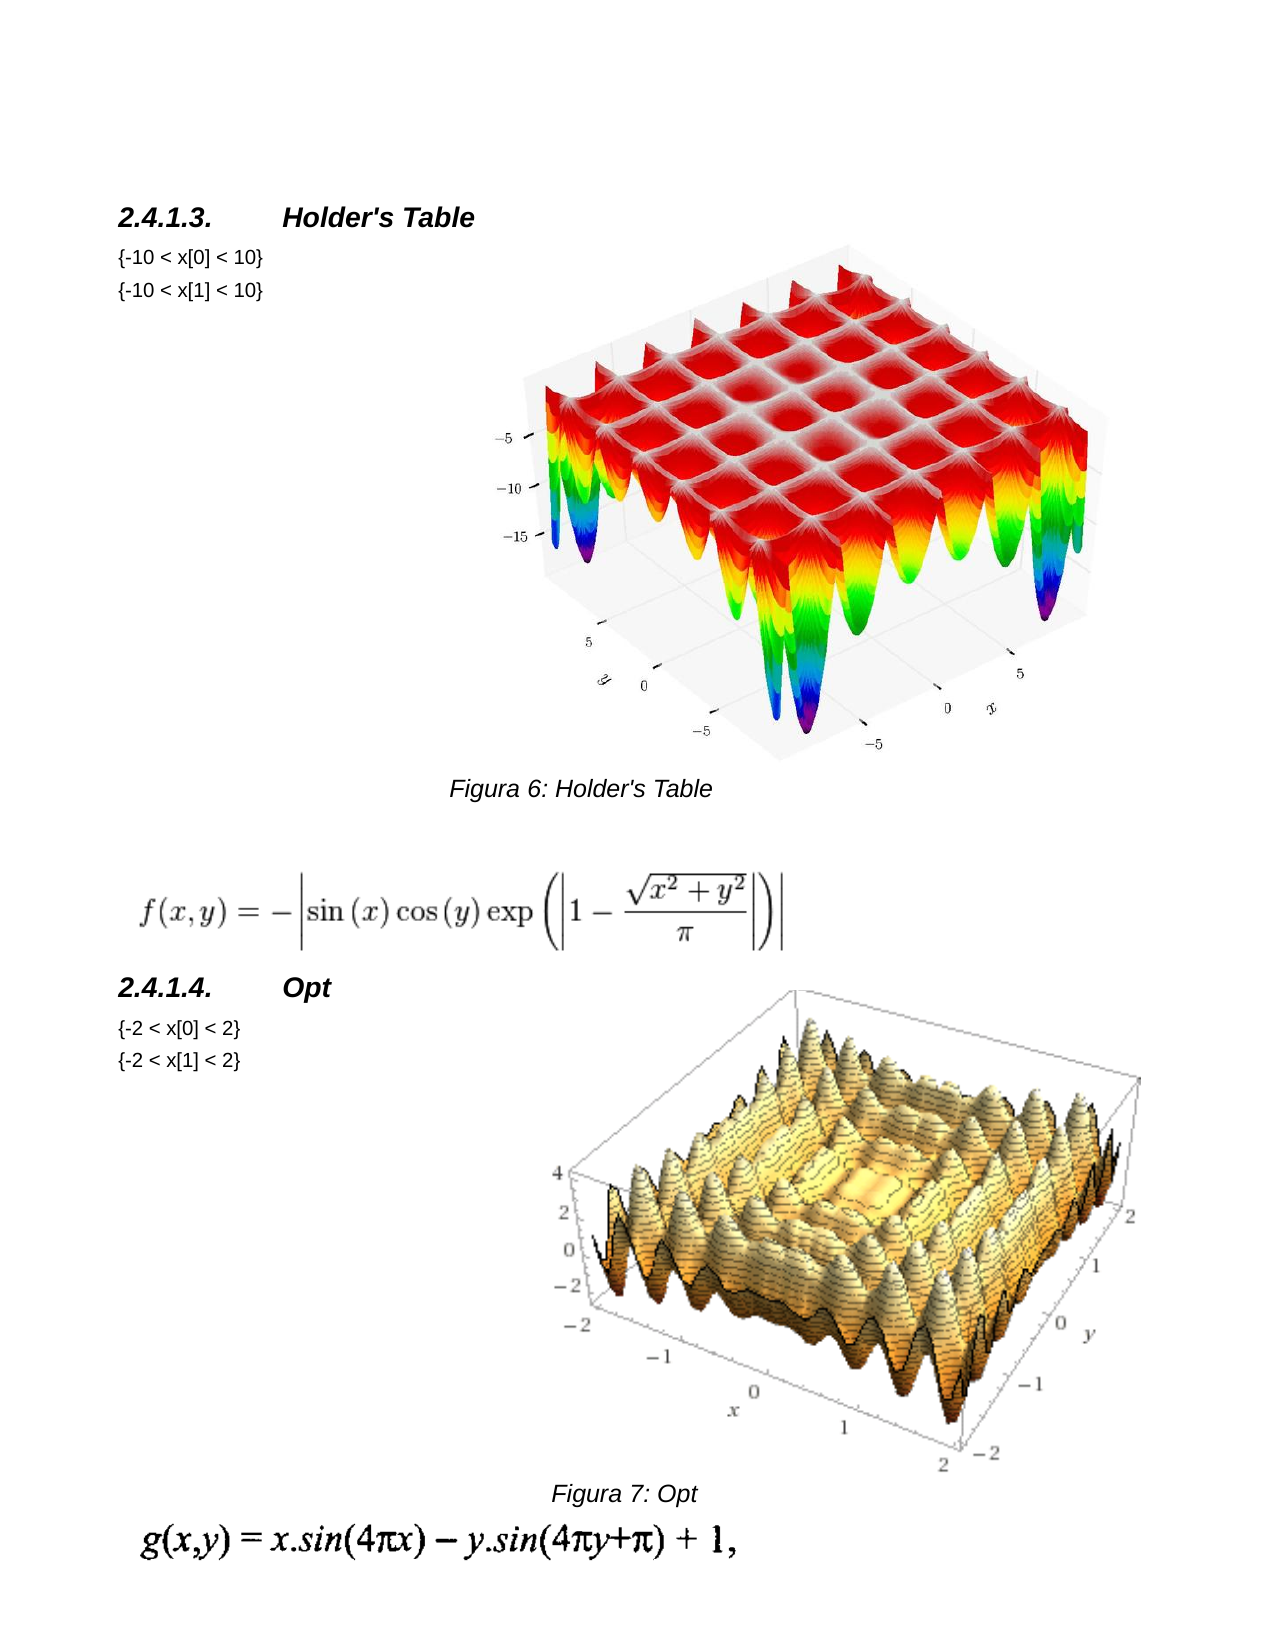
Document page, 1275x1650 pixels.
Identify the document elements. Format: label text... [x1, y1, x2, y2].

text {-10 < x[1] < 10} [118, 278, 449, 301]
picture [115, 1505, 757, 1574]
text {-2 < x[0] < 2} [118, 1016, 551, 1040]
picture [449, 242, 1159, 774]
text Figura 6: Holder's Table [449, 774, 1158, 802]
subtitle [551, 1508, 1141, 1513]
text [1141, 1016, 1157, 1040]
picture [551, 990, 1141, 1480]
text {-10 < x[0] < 10} [118, 246, 449, 269]
picture [126, 866, 800, 957]
subtitle Holder's Table [118, 201, 1158, 242]
text [1141, 1048, 1157, 1072]
text Figura 7: Opt [551, 1480, 1141, 1508]
subtitle Opt [118, 971, 1157, 1004]
text {-2 < x[1] < 2} [118, 1048, 551, 1072]
